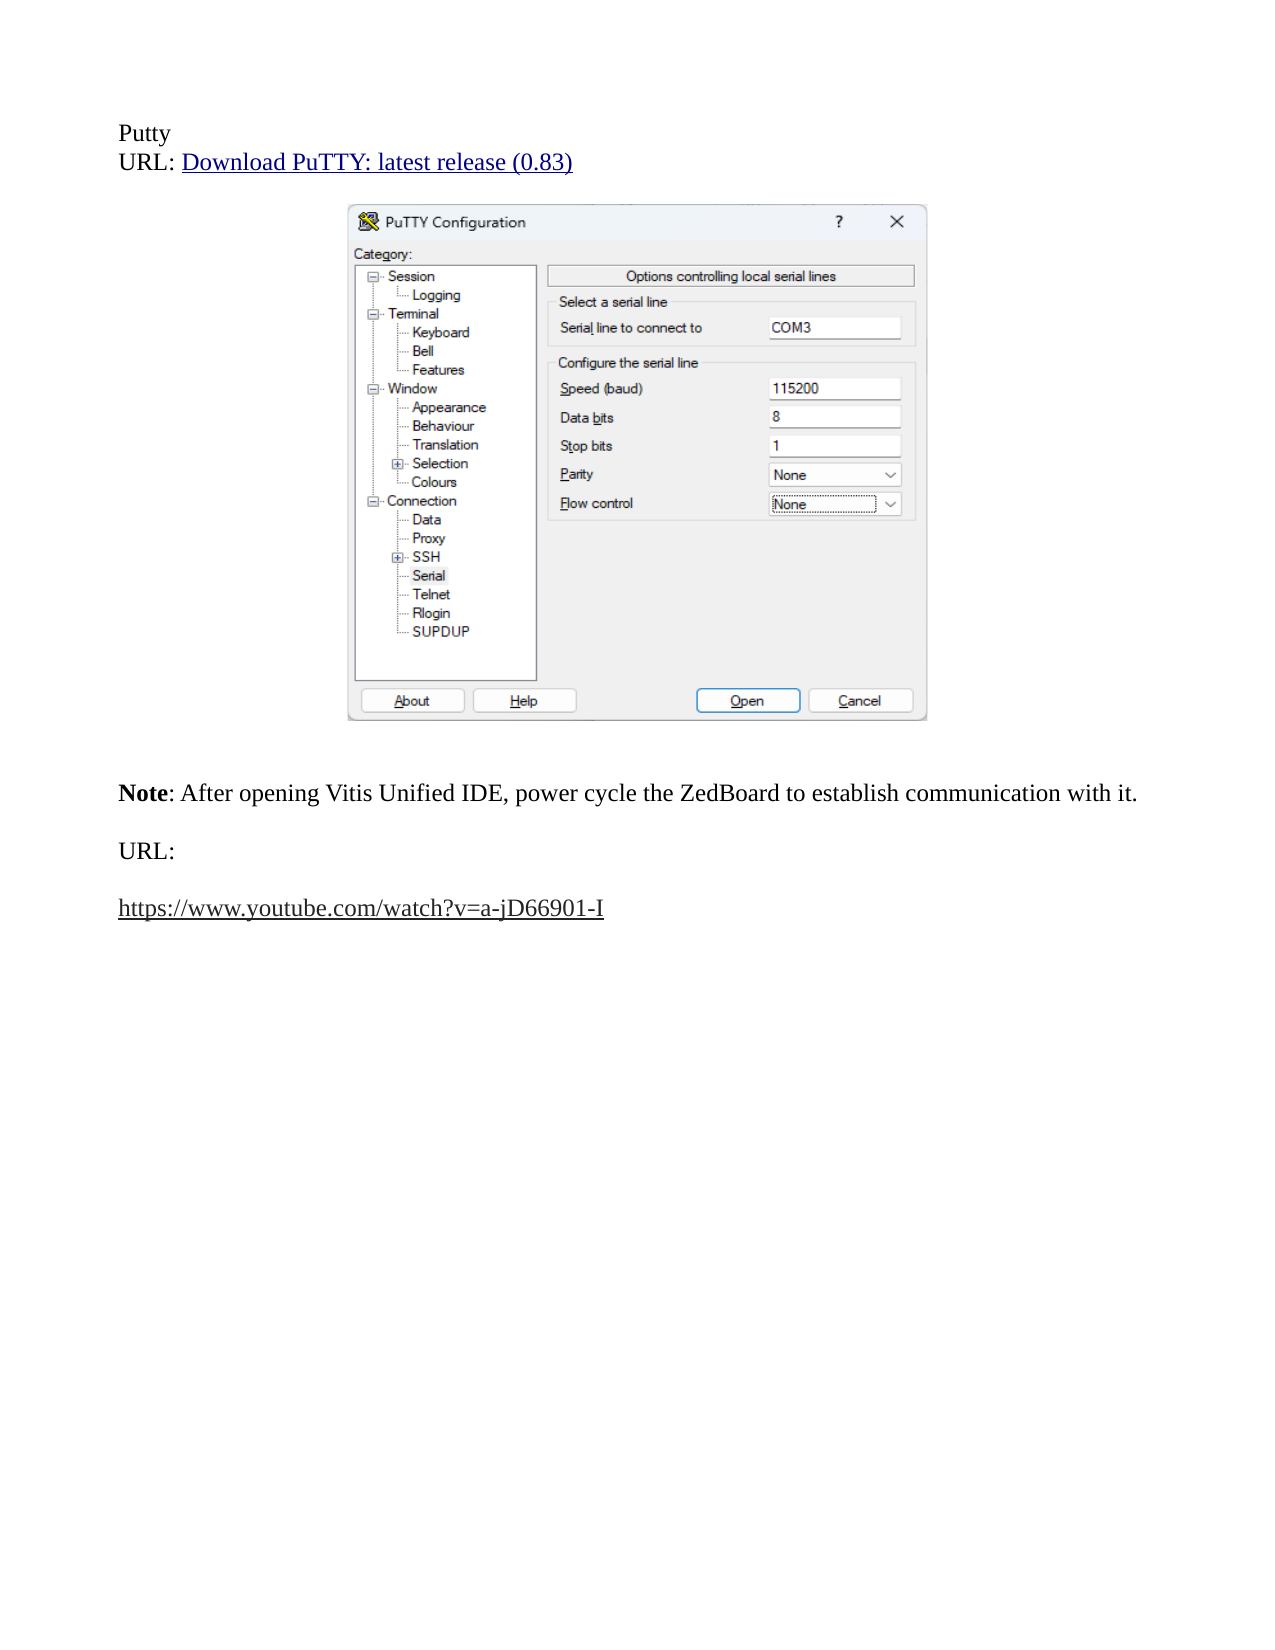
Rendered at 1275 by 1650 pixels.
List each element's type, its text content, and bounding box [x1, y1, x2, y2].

text https://www.youtube.com/watch?v=a-jD66901-I [118, 893, 1157, 922]
text Putty [118, 118, 1157, 147]
text Note: After opening Vitis Unified IDE, power cycle the ZedBoard to establish communication with it. [118, 778, 1157, 807]
text URL: [118, 836, 1157, 893]
picture [347, 204, 928, 721]
text URL: Download PuTTY: latest release (0.83) [118, 147, 1157, 176]
